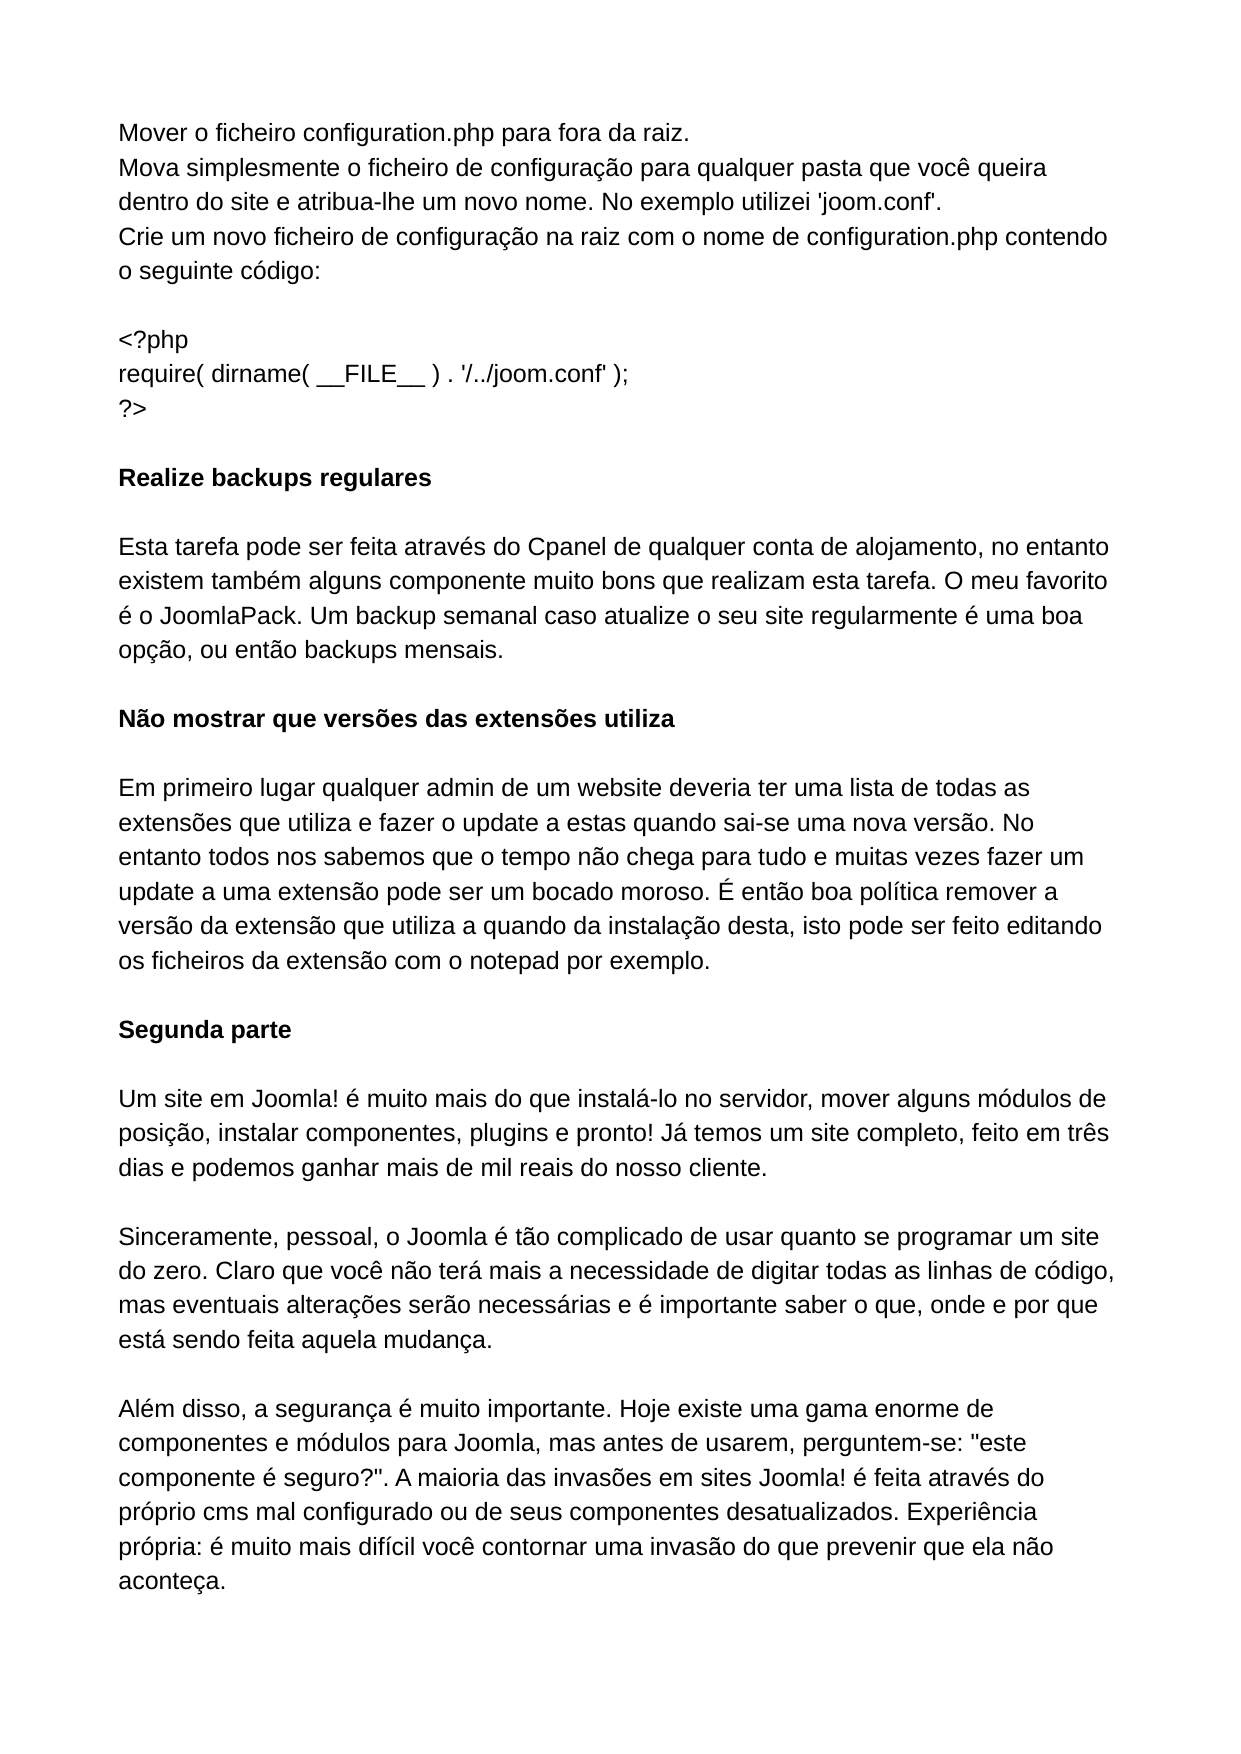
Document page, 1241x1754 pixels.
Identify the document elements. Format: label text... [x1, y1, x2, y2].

text Mover o ficheiro configuration.php para fora da raiz. Mova simplesmente o ficheiro de configuração para qualquer pasta que você queira dentro do site e atribua-lhe um novo nome. No exemplo utilizei 'joom.conf'. Crie um novo ficheiro de configuração na raiz com o nome de configuration.php contendo o seguinte código: <?php require( dirname( __FILE__ ) . '/../joom.conf' ); ?> Realize backups regulares Esta tarefa pode ser feita através do Cpanel de qualquer conta de alojamento, no entanto existem também alguns componente muito bons que realizam esta tarefa. O meu favorito é o JoomlaPack. Um backup semanal caso atualize o seu site regularmente é uma boa opção, ou então backups mensais. Não mostrar que versões das extensões utiliza Em primeiro lugar qualquer admin de um website deveria ter uma lista de todas as extensões que utiliza e fazer o update a estas quando sai-se uma nova versão. No entanto todos nos sabemos que o tempo não chega para tudo e muitas vezes fazer um update a uma extensão pode ser um bocado moroso. É então boa política remover a versão da extensão que utiliza a quando da instalação desta, isto pode ser feito editando os ficheiros da extensão com o notepad por exemplo. Segunda parte Um site em Joomla! é muito mais do que instalá-lo no servidor, mover alguns módulos de posição, instalar componentes, plugins e pronto! Já temos um site completo, feito em três dias e podemos ganhar mais de mil reais do nosso cliente. Sinceramente, pessoal, o Joomla é tão complicado de usar quanto se programar um site do zero. Claro que você não terá mais a necessidade de digitar todas as linhas de código, mas eventuais alterações serão necessárias e é importante saber o que, onde e por que está sendo feita aquela mudança. Além disso, a segurança é muito importante. Hoje existe uma gama enorme de componentes e módulos para Joomla, mas antes de usarem, perguntem-se: "este componente é seguro?". A maioria das invasões em sites Joomla! é feita através do próprio cms mal configurado ou de seus componentes desatualizados. Experiência própria: é muito mais difícil você contornar uma invasão do que prevenir que ela não aconteça. [118, 118, 1122, 1629]
